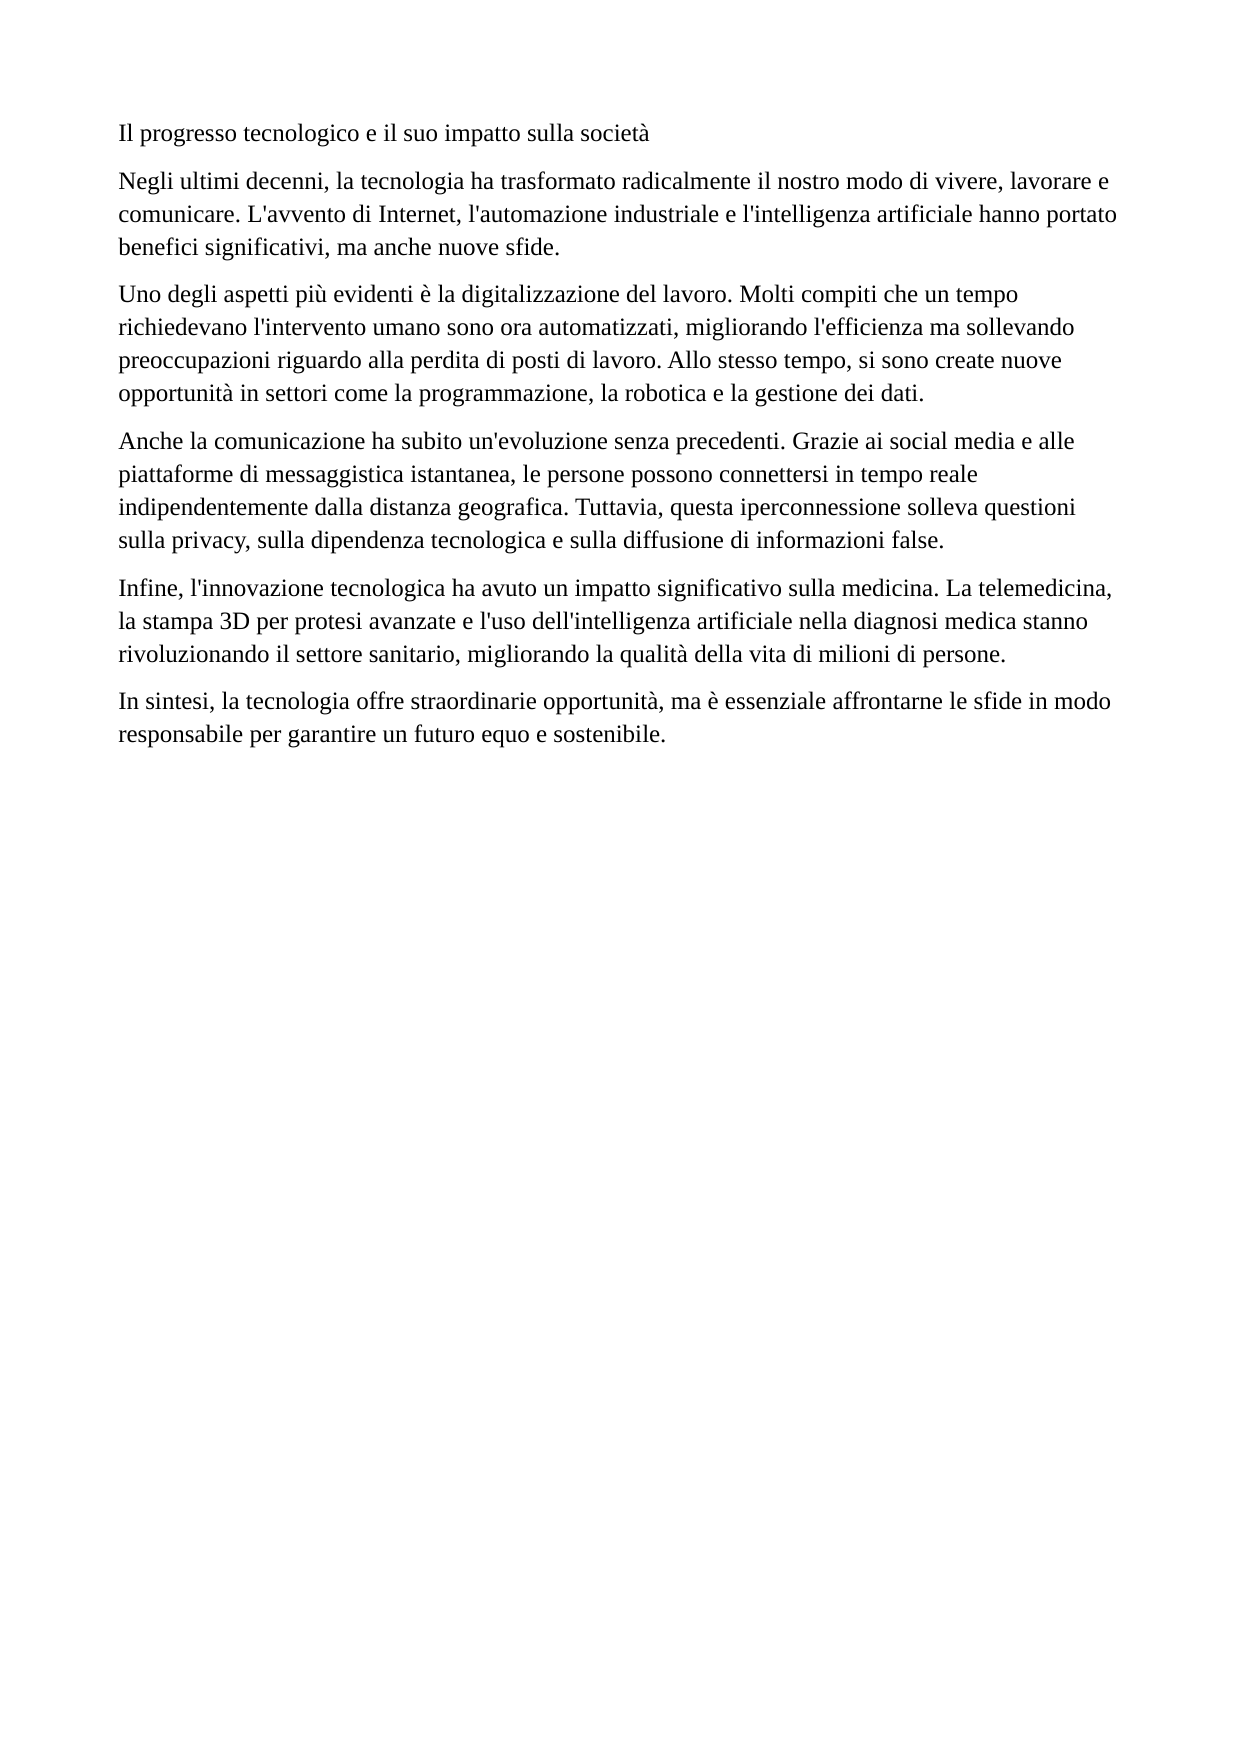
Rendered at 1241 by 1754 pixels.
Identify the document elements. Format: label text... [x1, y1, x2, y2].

text Il progresso tecnologico e il suo impatto sulla società [118, 118, 1122, 147]
text Anche la comunicazione ha subito un'evoluzione senza precedenti. Grazie ai social media e alle piattaforme di messaggistica istantanea, le persone possono connettersi in tempo reale indipendentemente dalla distanza geografica. Tuttavia, questa iperconnessione solleva questioni sulla privacy, sulla dipendenza tecnologica e sulla diffusione di informazioni false. [118, 426, 1122, 554]
text Infine, l'innovazione tecnologica ha avuto un impatto significativo sulla medicina. La telemedicina, la stampa 3D per protesi avanzate e l'uso dell'intelligenza artificiale nella diagnosi medica stanno rivoluzionando il settore sanitario, migliorando la qualità della vita di milioni di persone. [118, 573, 1122, 667]
text Negli ultimi decenni, la tecnologia ha trasformato radicalmente il nostro modo di vivere, lavorare e comunicare. L'avvento di Internet, l'automazione industriale e l'intelligenza artificiale hanno portato benefici significativi, ma anche nuove sfide. [118, 166, 1122, 261]
text In sintesi, la tecnologia offre straordinarie opportunità, ma è essenziale affrontarne le sfide in modo responsabile per garantire un futuro equo e sostenibile. [118, 686, 1122, 748]
text Uno degli aspetti più evidenti è la digitalizzazione del lavoro. Molti compiti che un tempo richiedevano l'intervento umano sono ora automatizzati, migliorando l'efficienza ma sollevando preoccupazioni riguardo alla perdita di posti di lavoro. Allo stesso tempo, si sono create nuove opportunità in settori come la programmazione, la robotica e la gestione dei dati. [118, 279, 1122, 407]
